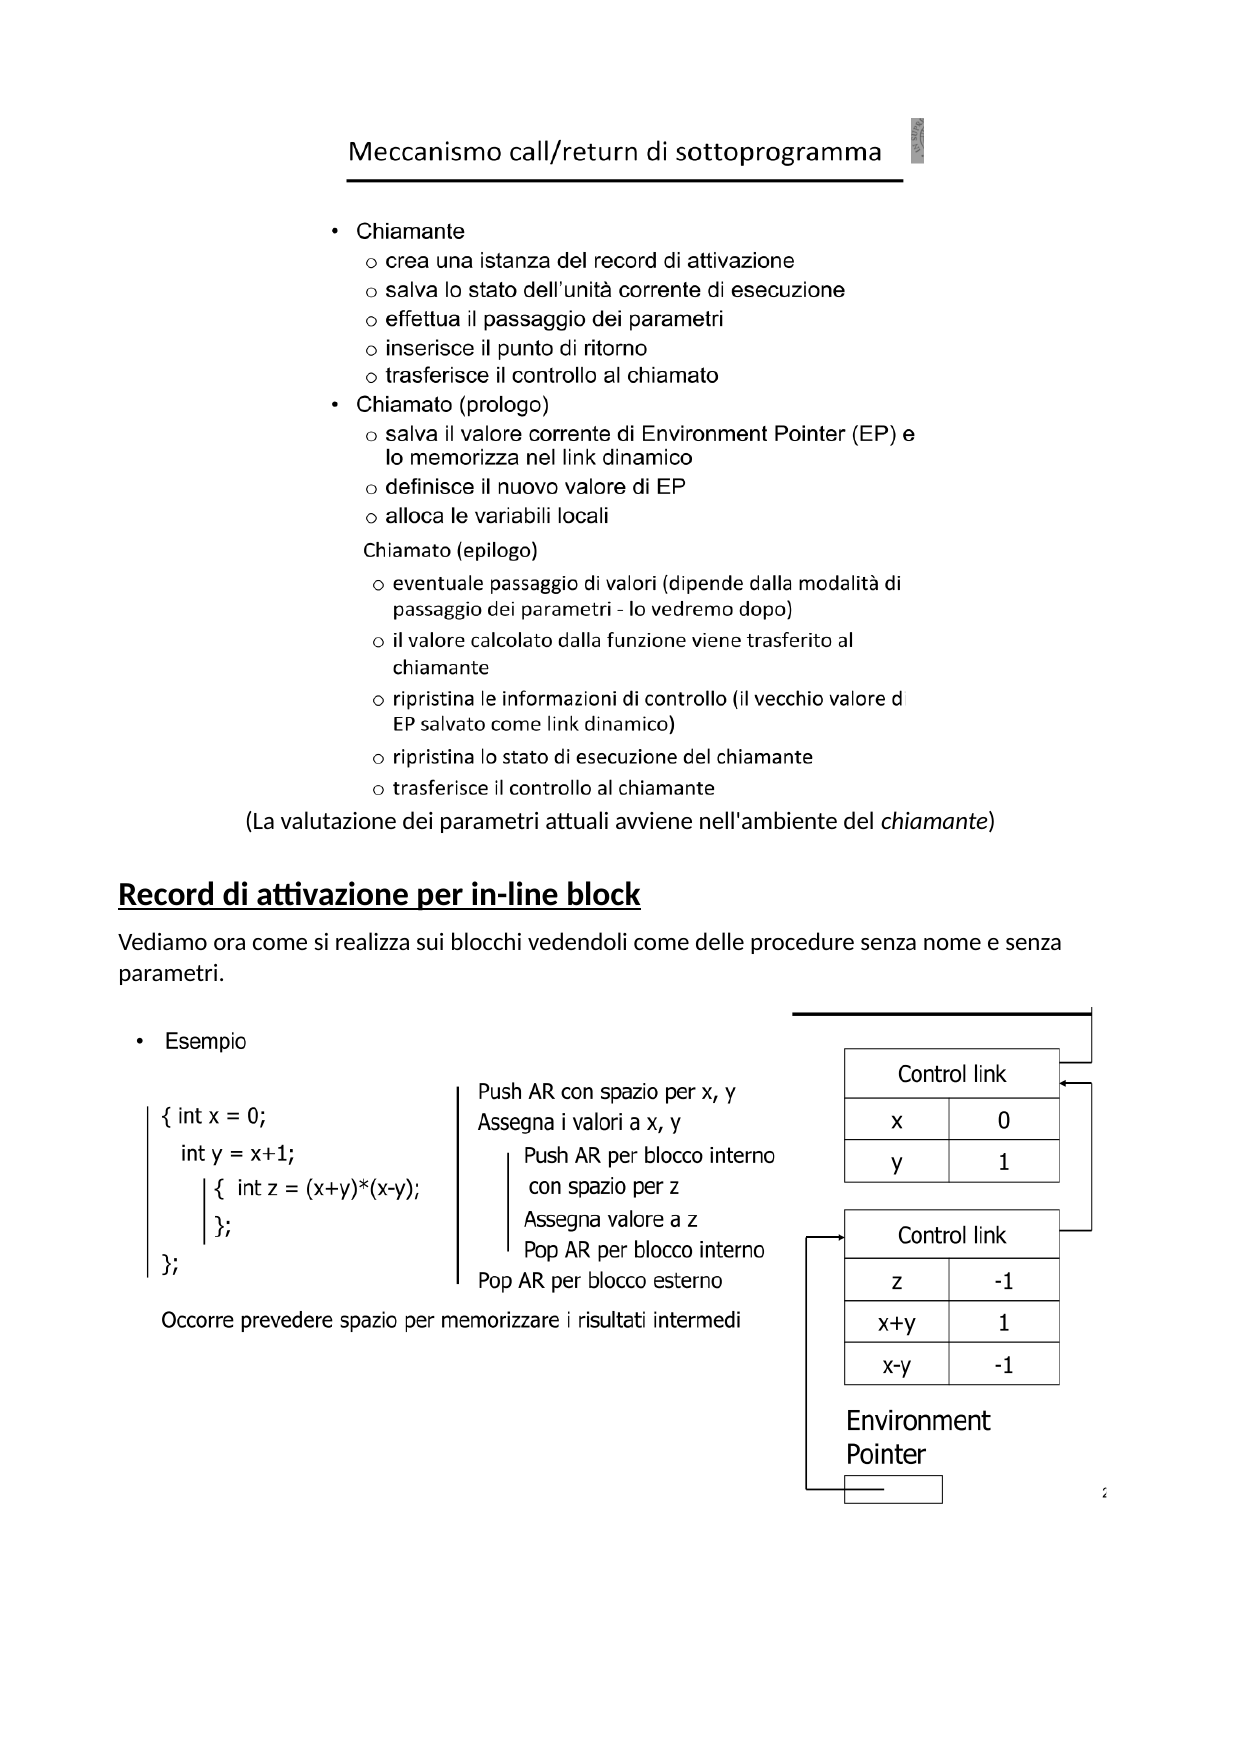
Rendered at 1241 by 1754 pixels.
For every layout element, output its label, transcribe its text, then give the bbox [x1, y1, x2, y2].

text Vediamo ora come si realizza sui blocchi vedendoli come delle procedure senza nome e senza parametri. [118, 927, 1122, 988]
picture [316, 118, 924, 806]
picture [792, 1007, 1107, 1518]
subtitle Record di attivazione per in-line block [118, 873, 1122, 914]
picture [126, 1029, 784, 1340]
text (La valutazione dei parametri attuali avviene nell'ambiente del chiamante) [118, 118, 1122, 836]
